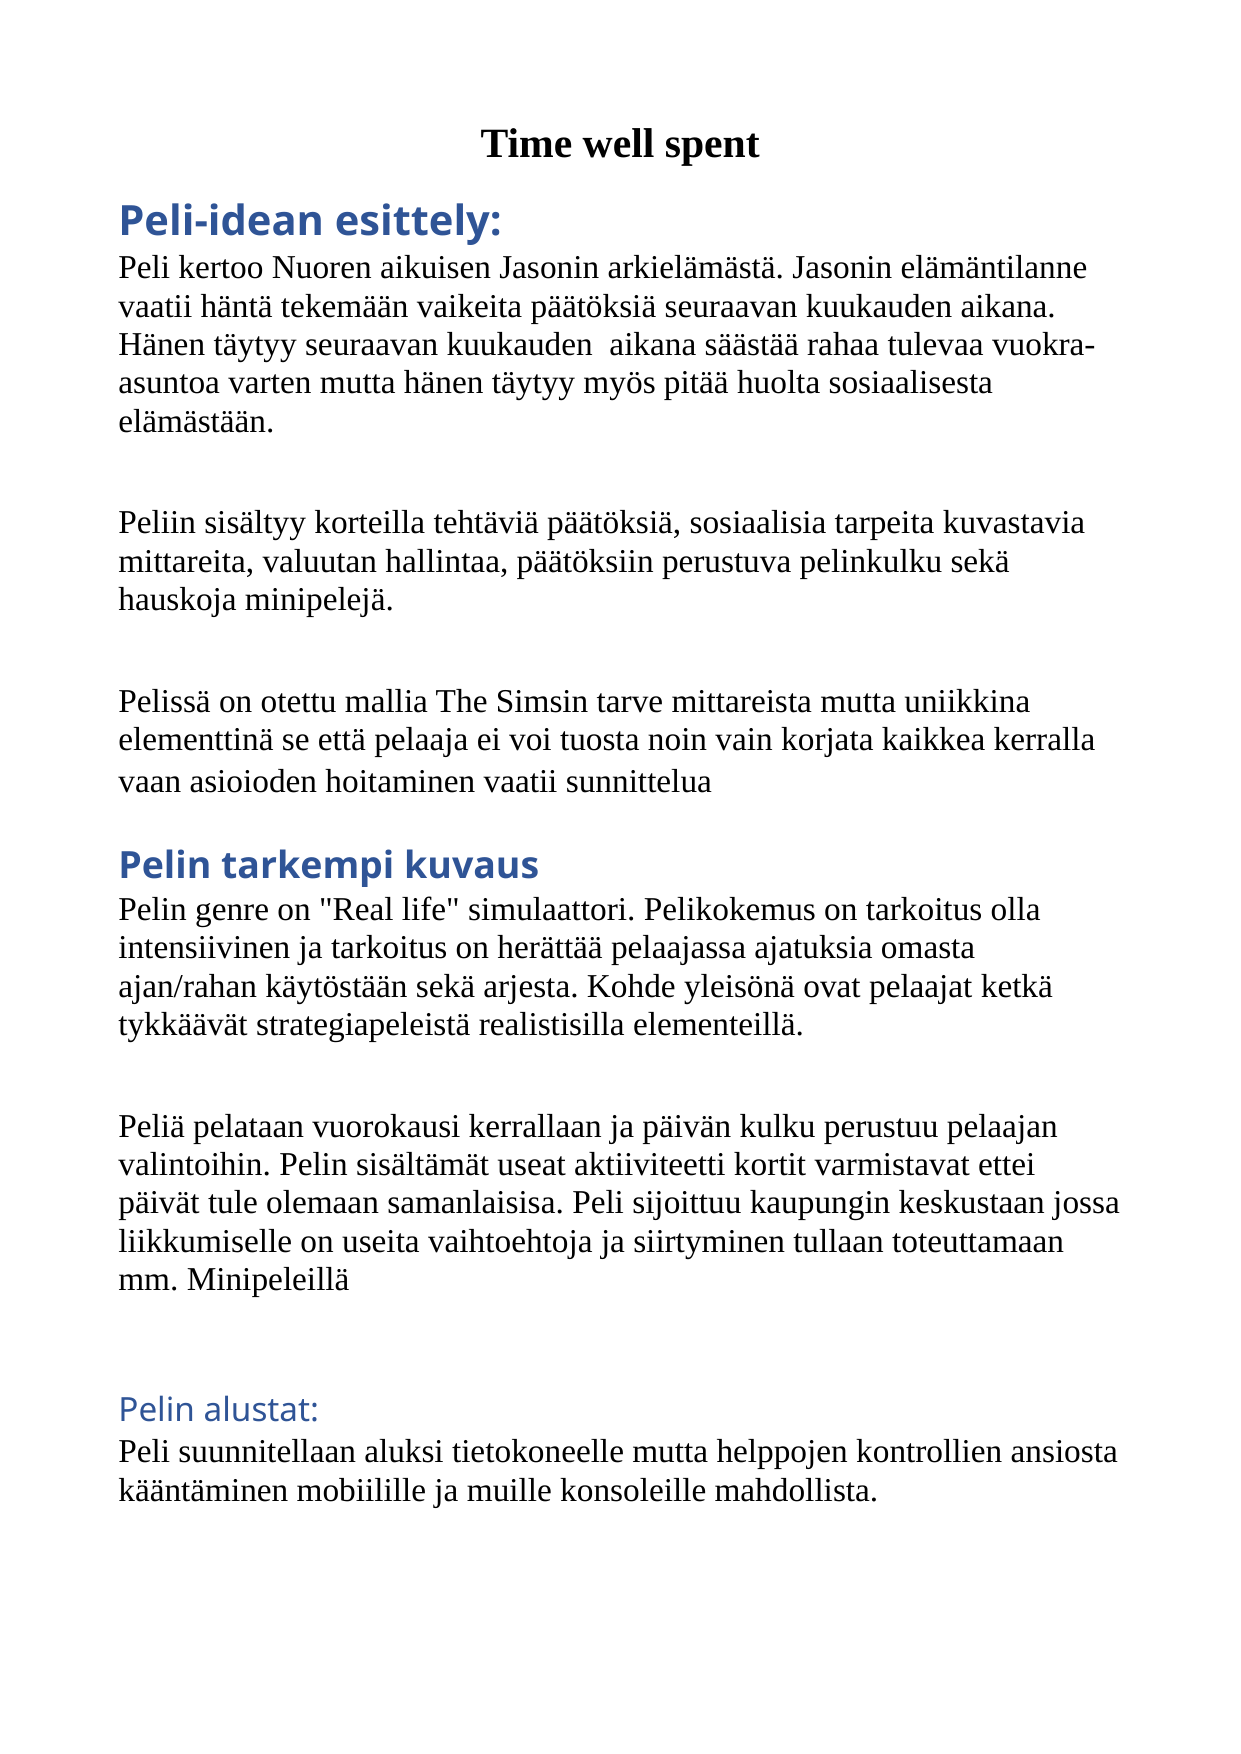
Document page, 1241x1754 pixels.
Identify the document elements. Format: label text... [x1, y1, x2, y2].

text Peli suunnitellaan aluksi tietokoneelle mutta helppojen kontrollien ansiosta kääntäminen mobiilille ja muille konsoleille mahdollista. [118, 1432, 1122, 1508]
subtitle Peli-idean esittely: [118, 191, 1122, 248]
subtitle Pelin tarkempi kuvaus [118, 838, 1122, 889]
text Peli kertoo Nuoren aikuisen Jasonin arkielämästä. Jasonin elämäntilanne vaatii häntä tekemään vaikeita päätöksiä seuraavan kuukauden aikana. Hänen täytyy seuraavan kuukauden aikana säästää rahaa tulevaa vuokra-asuntoa varten mutta hänen täytyy myös pitää huolta sosiaalisesta elämästään. [118, 248, 1122, 439]
text Time well spent [118, 118, 1122, 166]
text Pelin genre on "Real life" simulaattori. Pelikokemus on tarkoitus olla intensiivinen ja tarkoitus on herättää pelaajassa ajatuksia omasta ajan/rahan käytöstään sekä arjesta. Kohde yleisönä ovat pelaajat ketkä tykkäävät strategiapeleistä realistisilla elementeillä. [118, 889, 1122, 1043]
text Pelissä on otettu mallia The Simsin tarve mittareista mutta uniikkina elementtinä se että pelaaja ei voi tuosta noin vain korjata kaikkea kerralla vaan asioioden hoitaminen vaatii sunnittelua [118, 681, 1122, 801]
text Peliä pelataan vuorokausi kerrallaan ja päivän kulku perustuu pelaajan valintoihin. Pelin sisältämät useat aktiiviteetti kortit varmistavat ettei päivät tule olemaan samanlaisisa. Peli sijoittuu kaupungin keskustaan jossa liikkumiselle on useita vaihtoehtoja ja siirtyminen tullaan toteuttamaan mm. Minipeleillä [118, 1106, 1122, 1298]
text Peliin sisältyy korteilla tehtäviä päätöksiä, sosiaalisia tarpeita kuvastavia mittareita, valuutan hallintaa, päätöksiin perustuva pelinkulku sekä hauskoja minipelejä. [118, 503, 1122, 618]
subtitle Pelin alustat: [118, 1386, 1122, 1432]
